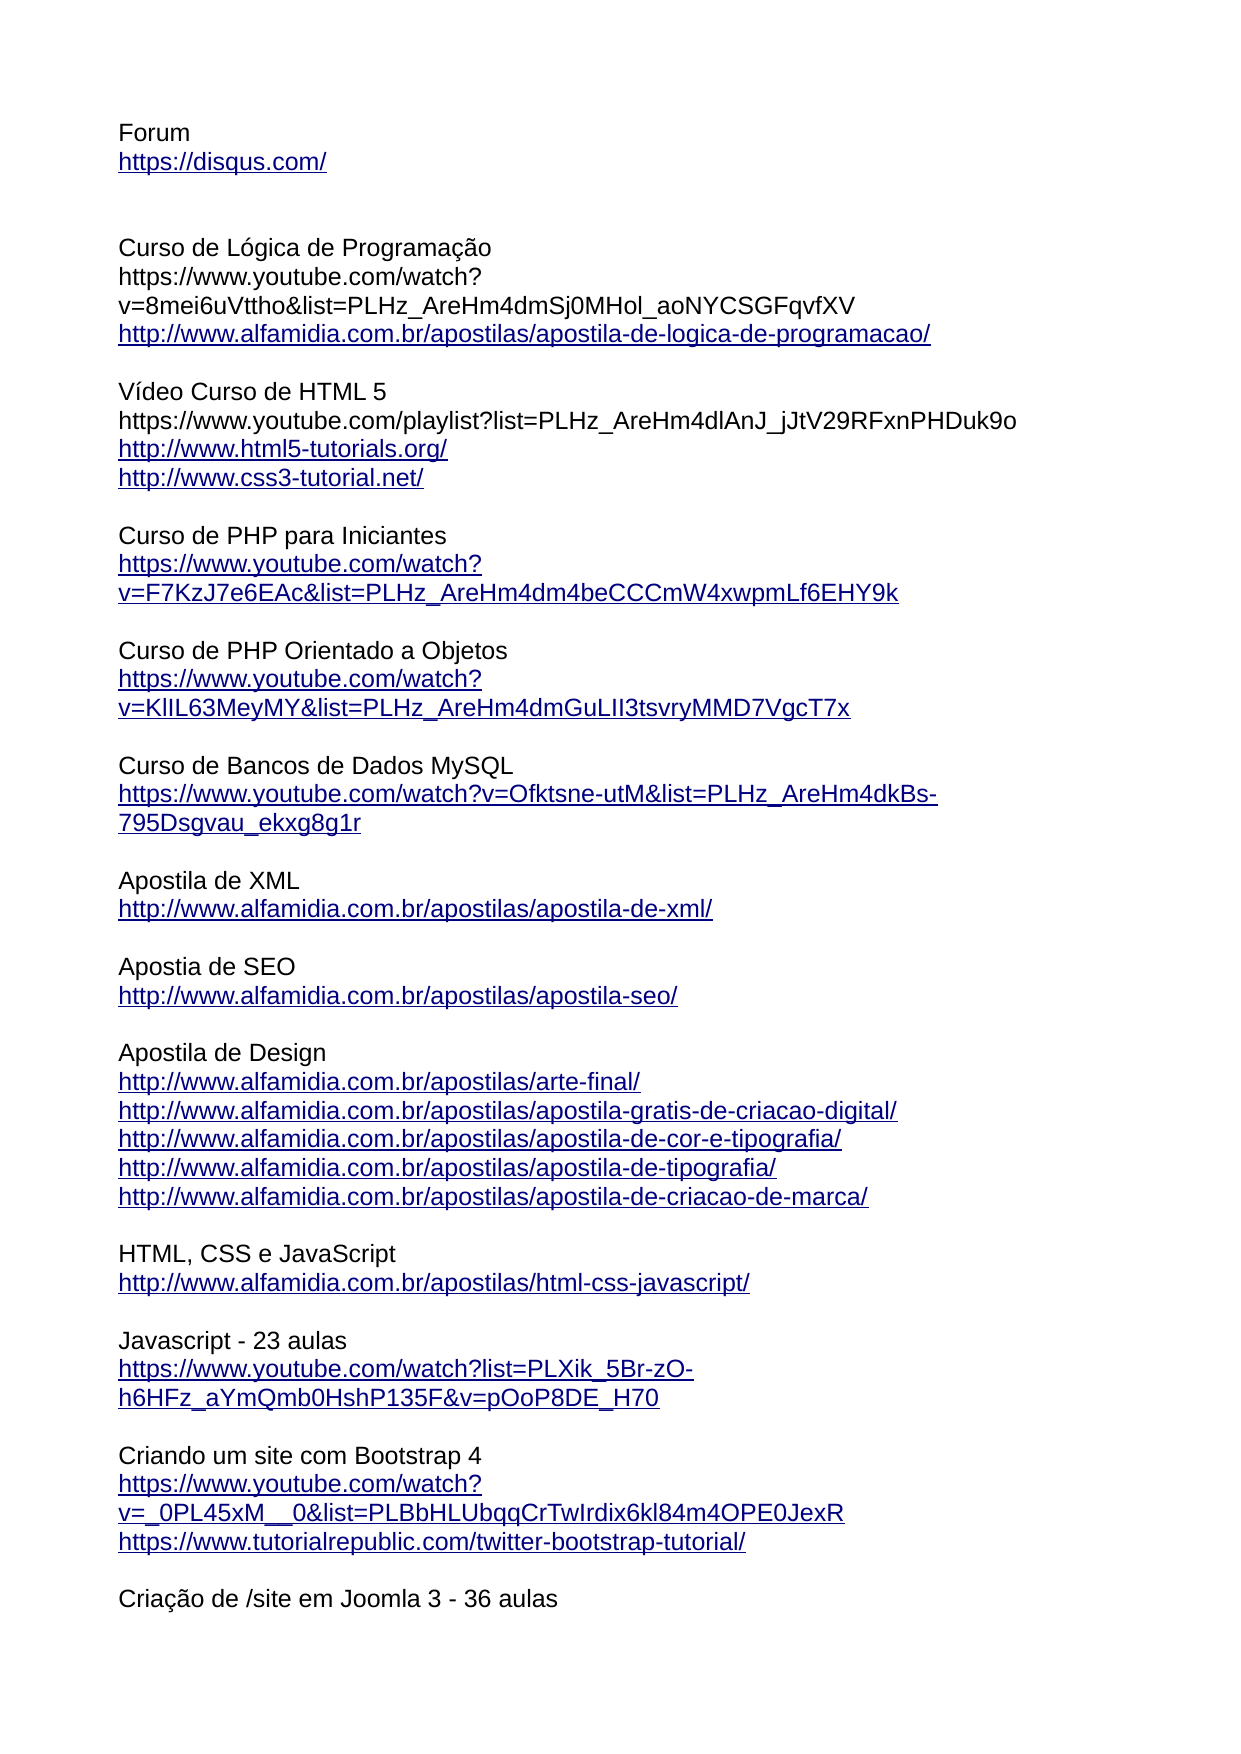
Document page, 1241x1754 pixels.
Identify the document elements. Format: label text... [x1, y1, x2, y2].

text HTML, CSS e JavaScript [118, 1239, 1122, 1268]
text https://www.youtube.com/watch?v=_0PL45xM__0&list=PLBbHLUbqqCrTwIrdix6kl84m4OPE0JexR [118, 1469, 1122, 1527]
text https://www.youtube.com/playlist?list=PLHz_AreHm4dlAnJ_jJtV29RFxnPHDuk9o [118, 406, 1122, 434]
text Curso de Lógica de Programação [118, 233, 1122, 262]
text http://www.alfamidia.com.br/apostilas/apostila-seo/ [118, 981, 1122, 1009]
text Criando um site com Bootstrap 4 [118, 1441, 1122, 1469]
text http://www.alfamidia.com.br/apostilas/apostila-de-tipografia/ [118, 1153, 1122, 1182]
text http://www.alfamidia.com.br/apostilas/apostila-gratis-de-criacao-digital/ [118, 1096, 1122, 1124]
text Criação de /site em Joomla 3 - 36 aulas [118, 1584, 1122, 1613]
text Curso de PHP Orientado a Objetos [118, 636, 1122, 664]
text http://www.alfamidia.com.br/apostilas/apostila-de-logica-de-programacao/ [118, 319, 1122, 348]
text https://www.youtube.com/watch?v=KlIL63MeyMY&list=PLHz_AreHm4dmGuLII3tsvryMMD7VgcT7x [118, 664, 1122, 722]
text https://disqus.com/ [118, 147, 1122, 176]
text https://www.youtube.com/watch?v=Ofktsne-utM&list=PLHz_AreHm4dkBs-795Dsgvau_ekxg8g1r [118, 779, 1122, 837]
text http://www.alfamidia.com.br/apostilas/apostila-de-xml/ [118, 894, 1122, 923]
text Apostila de Design [118, 1038, 1122, 1067]
text http://www.html5-tutorials.org/ [118, 434, 1122, 463]
text Vídeo Curso de HTML 5 [118, 377, 1122, 406]
text https://www.tutorialrepublic.com/twitter-bootstrap-tutorial/ [118, 1527, 1122, 1556]
text http://www.css3-tutorial.net/ [118, 463, 1122, 492]
text Javascript - 23 aulas [118, 1326, 1122, 1354]
text Forum [118, 118, 1122, 147]
text https://www.youtube.com/watch?list=PLXik_5Br-zO-h6HFz_aYmQmb0HshP135F&v=pOoP8DE_H70 [118, 1354, 1122, 1412]
text Curso de Bancos de Dados MySQL [118, 751, 1122, 779]
text http://www.alfamidia.com.br/apostilas/arte-final/ [118, 1067, 1122, 1096]
text http://www.alfamidia.com.br/apostilas/html-css-javascript/ [118, 1268, 1122, 1297]
text http://www.alfamidia.com.br/apostilas/apostila-de-criacao-de-marca/ [118, 1182, 1122, 1211]
text Apostila de XML [118, 866, 1122, 894]
text Apostia de SEO [118, 952, 1122, 981]
text https://www.youtube.com/watch? v=8mei6uVttho&list=PLHz_AreHm4dmSj0MHol_aoNYCSGFqvfXV [118, 262, 1122, 319]
text https://www.youtube.com/watch?v=F7KzJ7e6EAc&list=PLHz_AreHm4dm4beCCCmW4xwpmLf6EHY9k [118, 549, 1122, 607]
text Curso de PHP para Iniciantes [118, 521, 1122, 549]
text http://www.alfamidia.com.br/apostilas/apostila-de-cor-e-tipografia/ [118, 1124, 1122, 1153]
